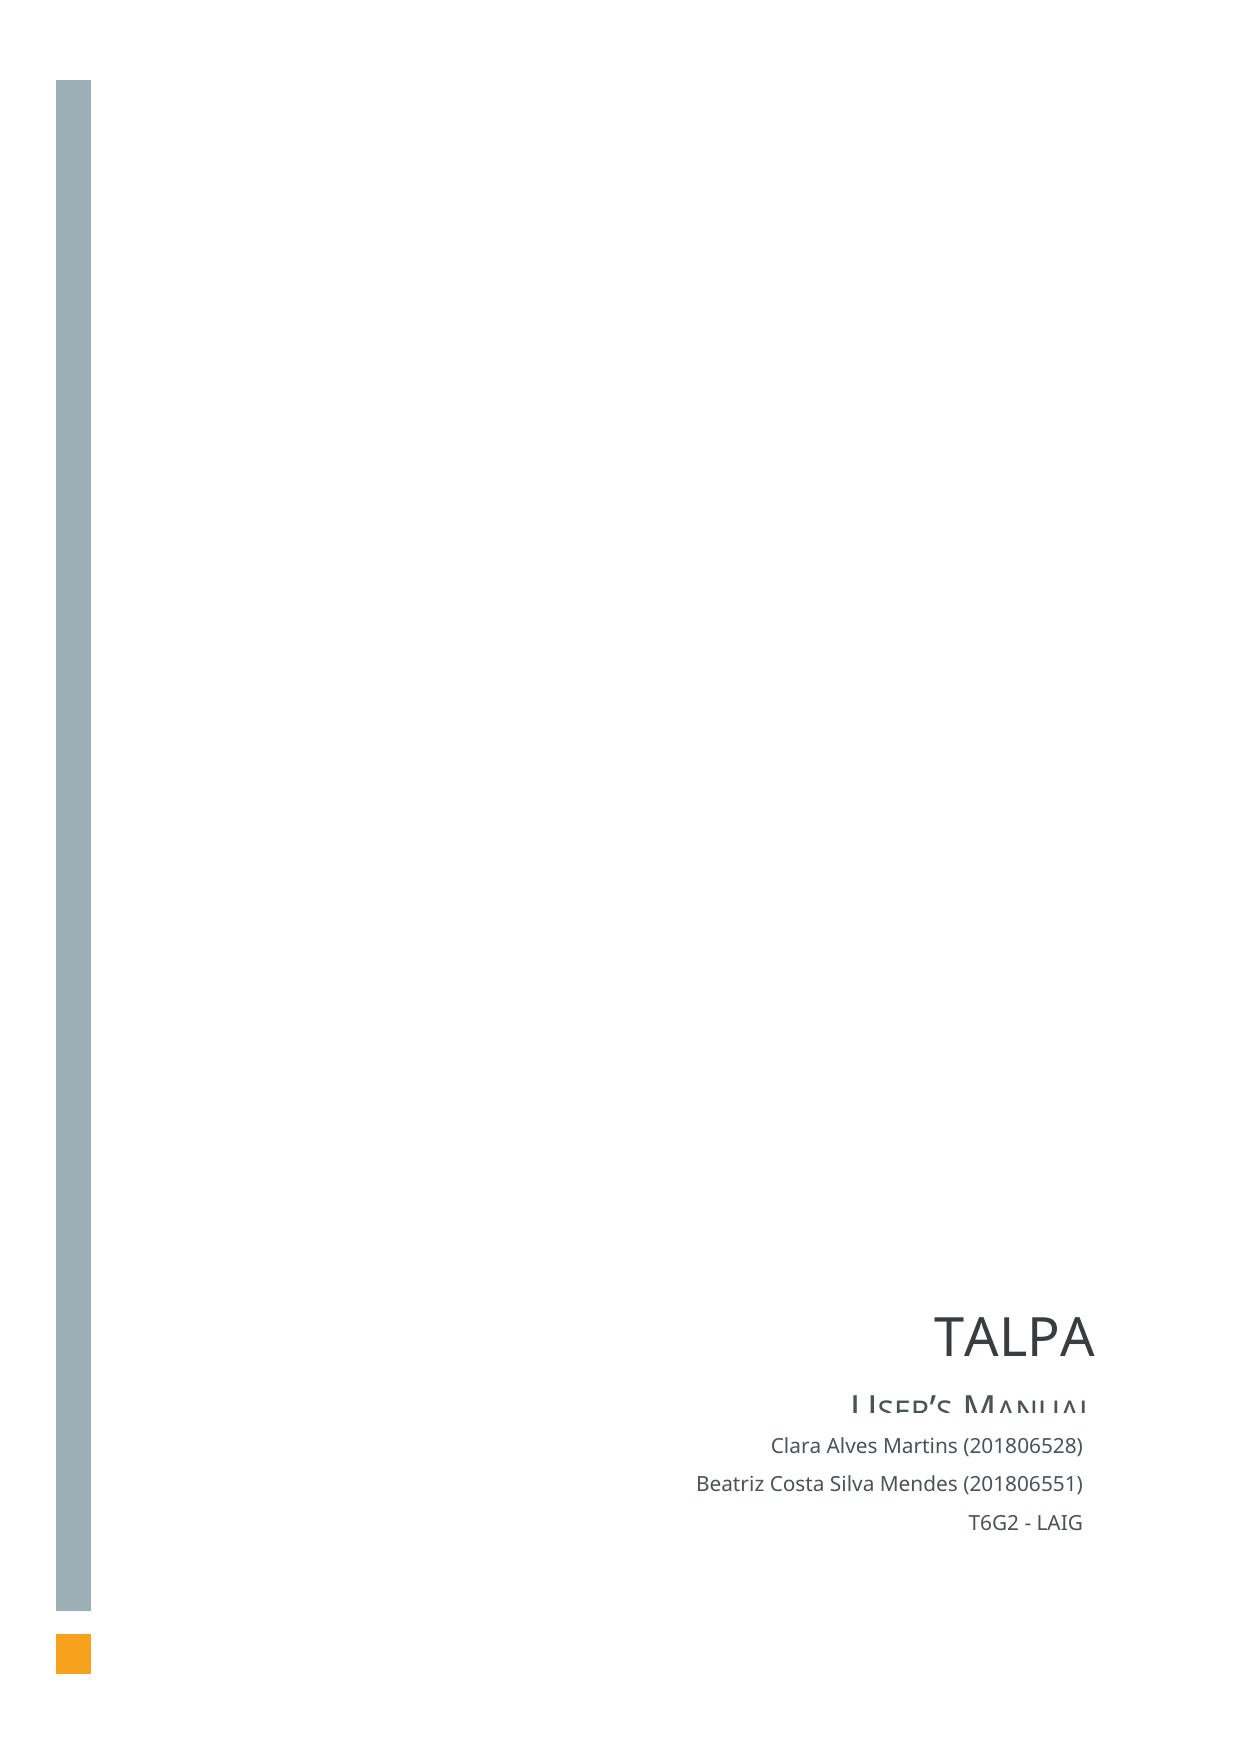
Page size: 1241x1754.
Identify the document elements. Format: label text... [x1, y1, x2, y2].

text TALPA [186, 1298, 1095, 1372]
text User’s Manual [186, 1383, 1095, 1434]
text Beatriz Costa Silva Mendes (201806551) [362, 1469, 1083, 1498]
text T6G2 - LAIG [362, 1508, 1083, 1537]
text Clara Alves Martins (201806528) [362, 1431, 1083, 1459]
